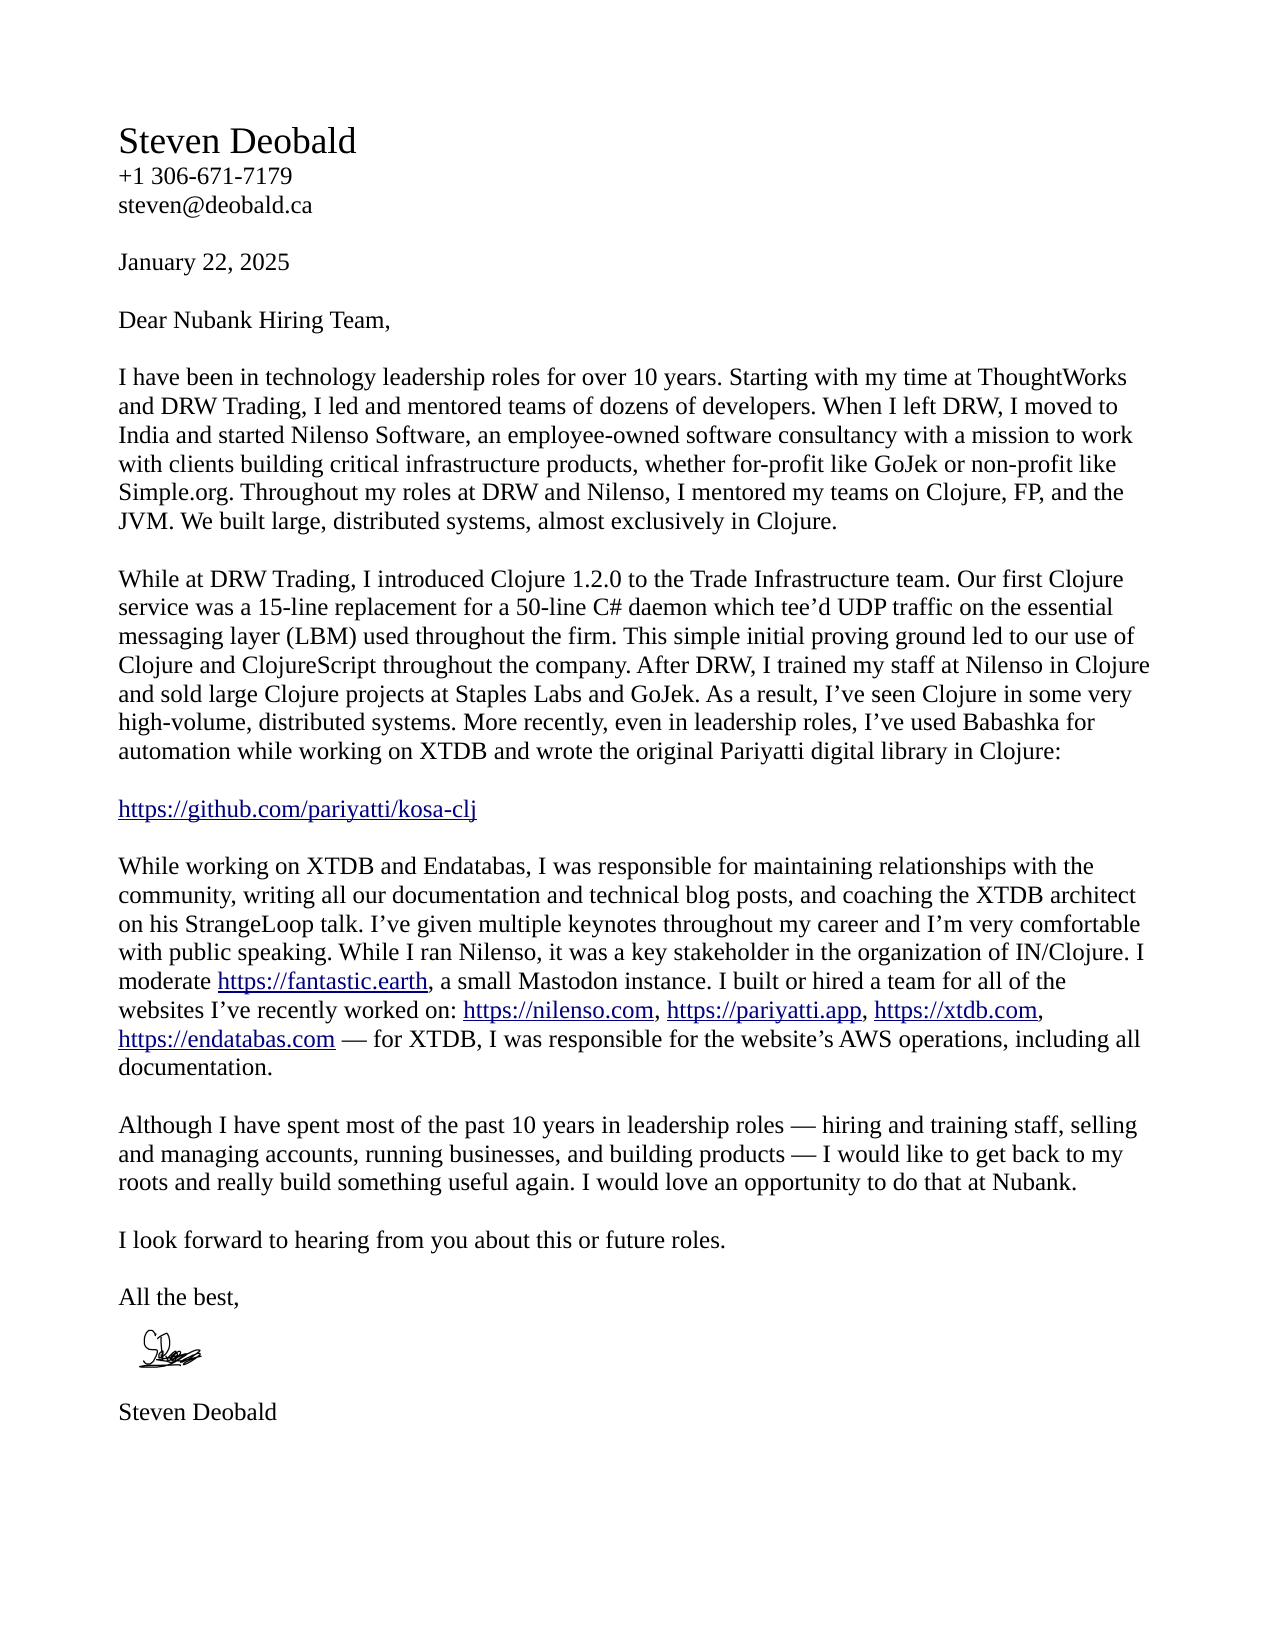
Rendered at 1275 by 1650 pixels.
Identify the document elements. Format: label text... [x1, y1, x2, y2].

text +1 306-671-7179 [118, 161, 1157, 190]
text While at DRW Trading, I introduced Clojure 1.2.0 to the Trade Infrastructure team. Our first Clojure service was a 15-line replacement for a 50-line C# daemon which tee’d UDP traffic on the essential messaging layer (LBM) used throughout the firm. This simple initial proving ground led to our use of Clojure and ClojureScript throughout the company. After DRW, I trained my staff at Nilenso in Clojure and sold large Clojure projects at Staples Labs and GoJek. As a result, I’ve seen Clojure in some very high-volume, distributed systems. More recently, even in leadership roles, I’ve used Babashka for automation while working on XTDB and wrote the original Pariyatti digital library in Clojure: [118, 564, 1157, 765]
text I look forward to hearing from you about this or future roles. [118, 1225, 1157, 1254]
text Steven Deobald [118, 1397, 1157, 1426]
text January 22, 2025 [118, 247, 1157, 276]
text https://github.com/pariyatti/kosa-clj [118, 794, 1157, 822]
text Steven Deobald [118, 118, 1157, 161]
text Although I have spent most of the past 10 years in leadership roles — hiring and training staff, selling and managing accounts, running businesses, and building products — I would like to get back to my roots and really build something useful again. I would love an opportunity to do that at Nubank. [118, 1110, 1157, 1196]
text I have been in technology leadership roles for over 10 years. Starting with my time at ThoughtWorks and DRW Trading, I led and mentored teams of dozens of developers. When I left DRW, I moved to India and started Nilenso Software, an employee-owned software consultancy with a mission to work with clients building critical infrastructure products, whether for-profit like GoJek or non-profit like Simple.org. Throughout my roles at DRW and Nilenso, I mentored my teams on Clojure, FP, and the JVM. We built large, distributed systems, almost exclusively in Clojure. [118, 362, 1157, 535]
text Dear Nubank Hiring Team, [118, 305, 1157, 334]
text All the best, [118, 1282, 1157, 1311]
text steven@deobald.ca [118, 190, 1157, 219]
text While working on XTDB and Endatabas, I was responsible for maintaining relationships with the community, writing all our documentation and technical blog posts, and coaching the XTDB architect on his StrangeLoop talk. I’ve given multiple keynotes throughout my career and I’m very comfortable with public speaking. While I ran Nilenso, it was a key stakeholder in the organization of IN/Clojure. I moderate https://fantastic.earth, a small Mastodon instance. I built or hired a team for all of the websites I’ve recently worked on: https://nilenso.com, https://pariyatti.app, https://xtdb.com, https://endatabas.com — for XTDB, I was responsible for the website’s AWS operations, including all documentation. [118, 851, 1157, 1081]
picture [133, 1317, 208, 1392]
